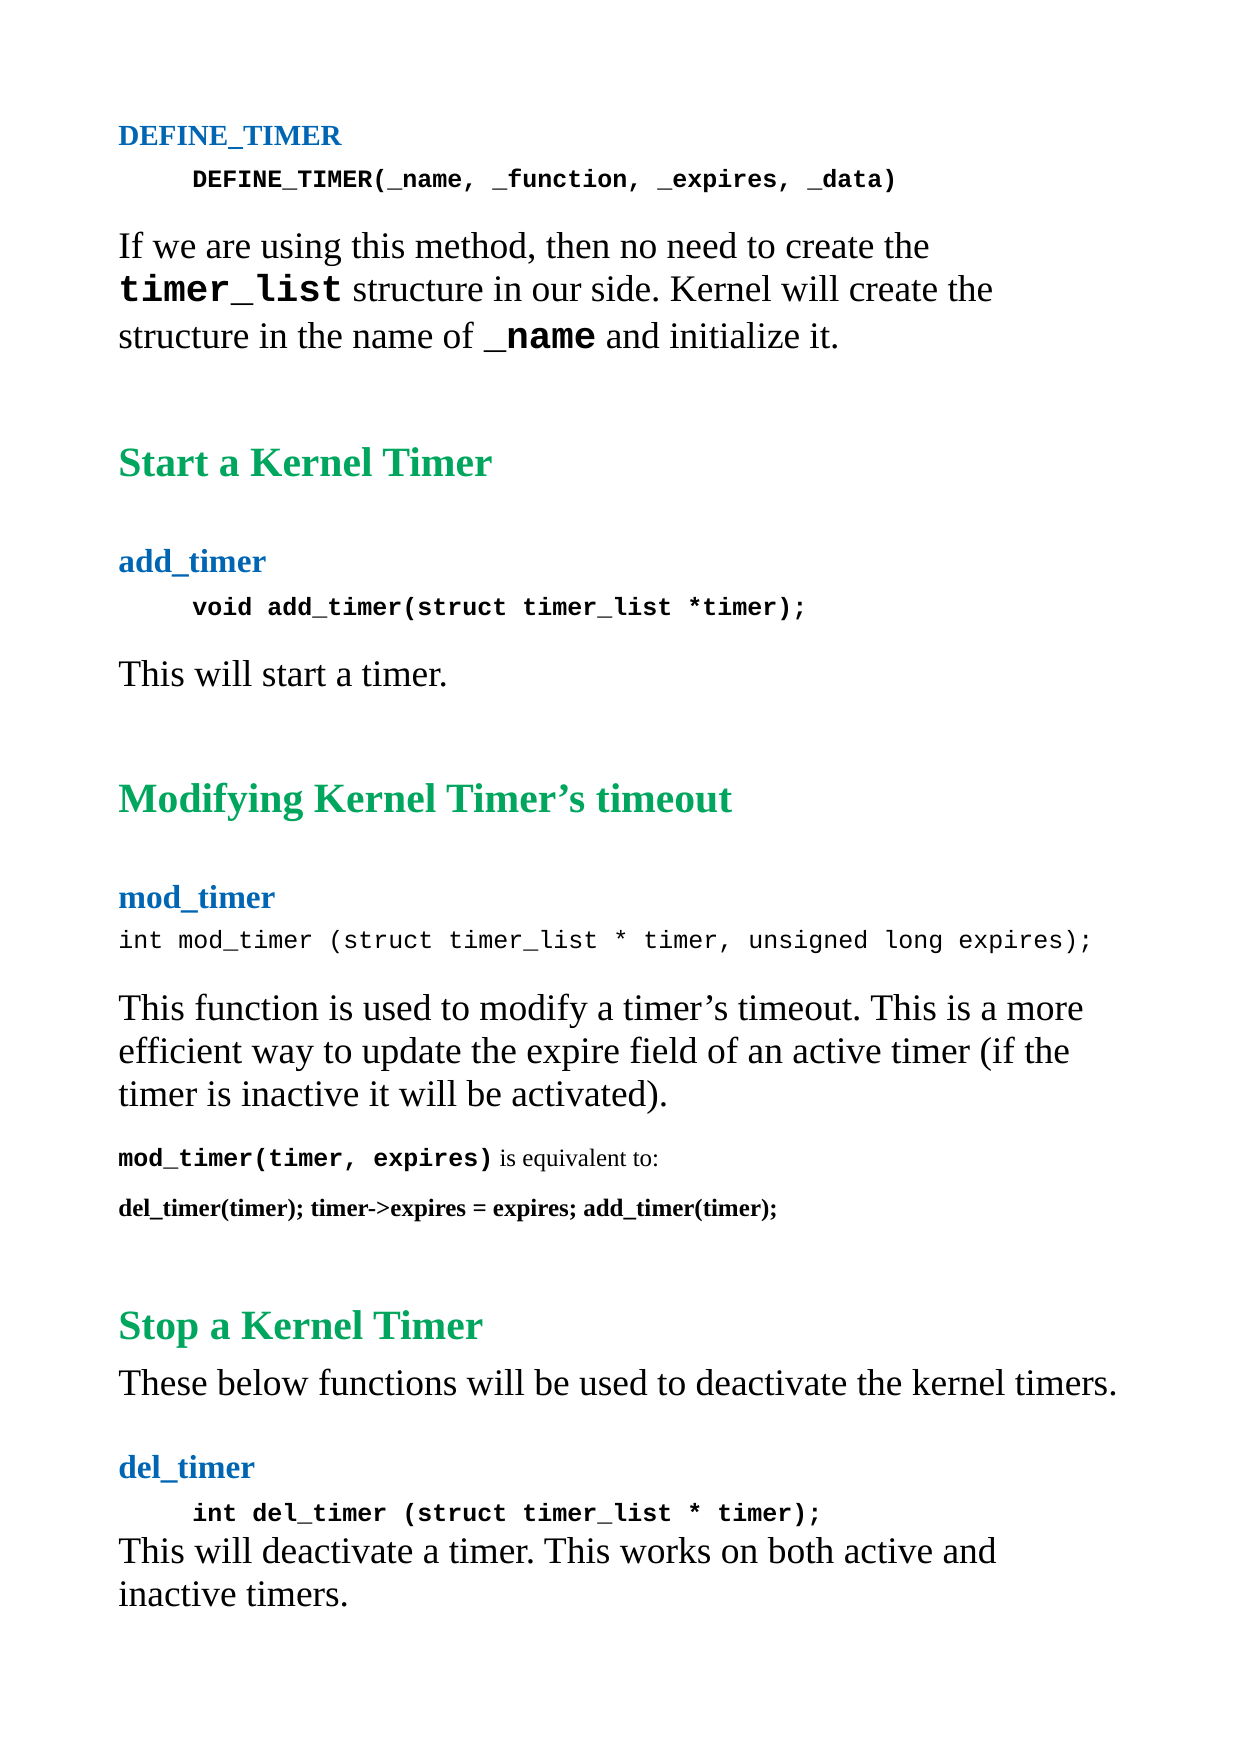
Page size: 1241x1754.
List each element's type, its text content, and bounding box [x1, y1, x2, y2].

subtitle DEFINE_TIMER [118, 118, 1122, 152]
subtitle Stop a Kernel Timer [118, 1300, 1122, 1348]
text This function is used to modify a timer’s timeout. This is a more efficient way to update the expire field of an active timer (if the timer is inactive it will be activated). [118, 985, 1122, 1114]
text del_timer(timer); timer->expires = expires; add_timer(timer); [118, 1193, 1122, 1222]
subtitle Start a Kernel Timer [118, 438, 1122, 486]
text This will start a timer. [118, 652, 1122, 695]
text If we are using this method, then no need to create the timer_list structure in our side. Kernel will create the structure in the name of _name and initialize it. [118, 224, 1122, 359]
text mod_timer(timer, expires) is equivalent to: [118, 1143, 1122, 1174]
subtitle Modifying Kernel Timer’s timeout [118, 773, 1122, 821]
text DEFINE_TIMER(_name, _function, _expires, _data) [118, 164, 1122, 195]
text int del_timer (struct timer_list * timer); [118, 1498, 1122, 1529]
subtitle mod_timer [118, 877, 1122, 915]
text This will deactivate a timer. This works on both active and inactive timers. [118, 1529, 1122, 1615]
text These below functions will be used to deactivate the kernel timers. [118, 1361, 1122, 1404]
subtitle add_timer [118, 541, 1122, 580]
text void add_timer(struct timer_list *timer); [118, 592, 1122, 623]
text int mod_timer (struct timer_list * timer, unsigned long expires); [118, 928, 1122, 956]
subtitle del_timer [118, 1447, 1122, 1485]
